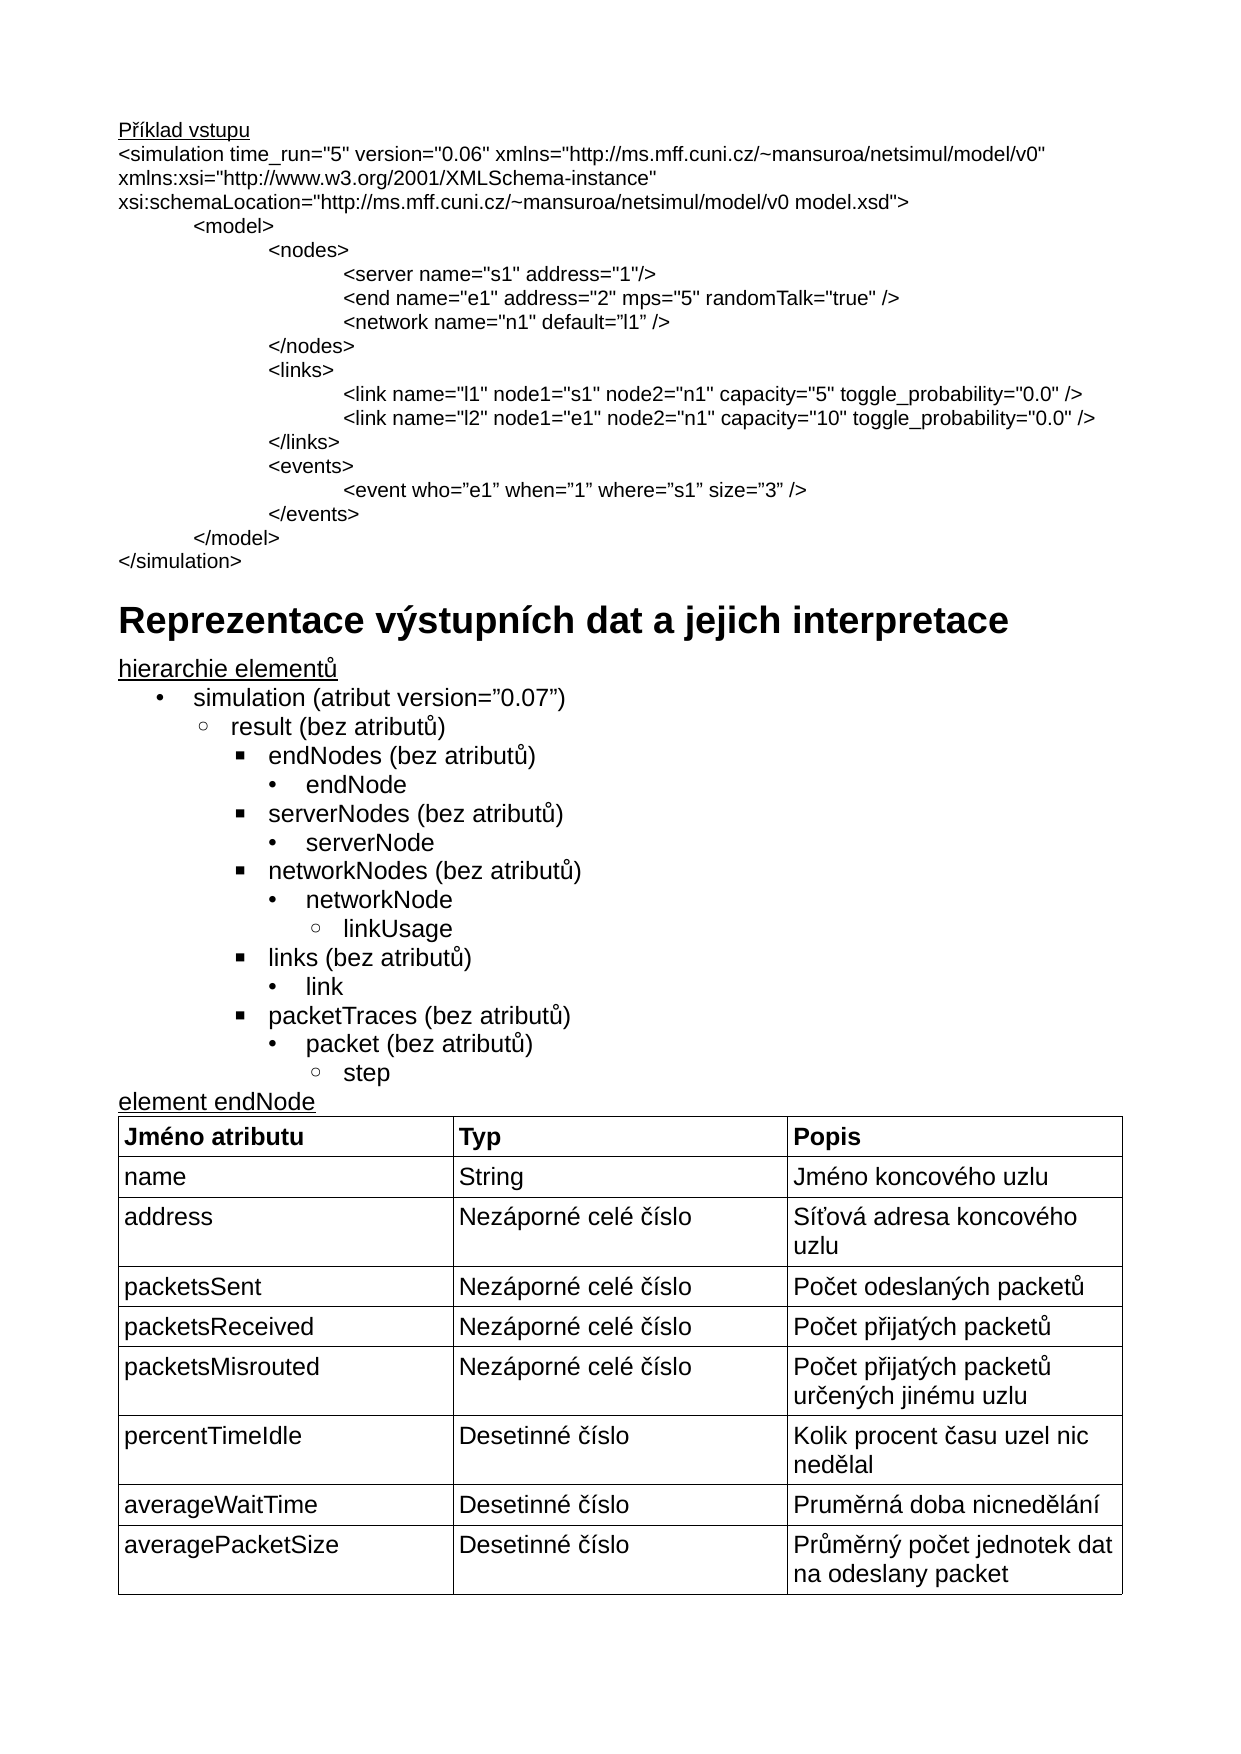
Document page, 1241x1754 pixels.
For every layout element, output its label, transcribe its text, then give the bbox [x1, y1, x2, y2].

table_cell Pruměrná doba nicnedělání [788, 1485, 1122, 1525]
table_cell percentTimeIdle [119, 1416, 453, 1484]
table_cell packetsSent [119, 1267, 453, 1306]
table_header Jméno atributu [119, 1117, 453, 1156]
table_cell Nezáporné celé číslo [454, 1347, 787, 1415]
list link [268, 972, 1122, 1001]
text <link name="l1" node1="s1" node2="n1" capacity="5" toggle_probability="0.0" /> [118, 382, 1122, 406]
list serverNode [268, 827, 1122, 856]
text <links> [118, 358, 1122, 382]
text <network name="n1" default=”l1” /> [118, 310, 1122, 334]
list serverNodes (bez atributů) [231, 799, 1122, 827]
table_cell averageWaitTime [119, 1485, 453, 1525]
text <simulation time_run="5" version="0.06" xmlns="http://ms.mff.cuni.cz/~mansuroa/netsimul/model/v0" xmlns:xsi="http://www.w3.org/2001/XMLSchema-instance" xsi:schemaLocation="http://ms.mff.cuni.cz/~mansuroa/netsimul/model/v0 model.xsd"> [118, 142, 1122, 214]
table_cell Kolik procent času uzel nic nedělal [788, 1416, 1122, 1484]
list networkNodes (bez atributů) [231, 856, 1122, 885]
table_cell Nezáporné celé číslo [454, 1198, 787, 1266]
text </simulation> [118, 549, 1122, 573]
table_cell Nezáporné celé číslo [454, 1307, 787, 1346]
table_cell packetsReceived [119, 1307, 453, 1346]
table_cell averagePacketSize [119, 1526, 453, 1594]
text <events> [118, 453, 1122, 477]
table_header Popis [788, 1117, 1122, 1156]
text </events> [118, 501, 1122, 525]
list networkNode [268, 885, 1122, 914]
table_header Typ [454, 1117, 787, 1156]
subtitle Reprezentace výstupních dat a jejich interpretace [118, 598, 1122, 642]
text </nodes> [118, 334, 1122, 358]
text <event who=”e1” when=”1” where=”s1” size=”3” /> [118, 477, 1122, 501]
text <model> [118, 214, 1122, 238]
table_cell Průměrný počet jednotek dat na odeslany packet [788, 1526, 1122, 1594]
list packet (bez atributů) [268, 1029, 1122, 1058]
list packetTraces (bez atributů) [231, 1001, 1122, 1029]
text <nodes> [118, 238, 1122, 262]
text Příklad vstupu [118, 118, 1122, 142]
table_cell Počet přijatých packetů určených jinému uzlu [788, 1347, 1122, 1415]
list endNodes (bez atributů) [231, 741, 1122, 770]
table_cell address [119, 1198, 453, 1266]
table_cell Desetinné číslo [454, 1416, 787, 1484]
list endNode [268, 770, 1122, 799]
text element endNode [118, 1087, 1122, 1116]
table_cell Počet odeslaných packetů [788, 1267, 1122, 1306]
text </model> [118, 525, 1122, 549]
table_cell Síťová adresa koncového uzlu [788, 1198, 1122, 1266]
table_cell Jméno koncového uzlu [788, 1157, 1122, 1197]
text <server name="s1" address="1"/> [118, 262, 1122, 286]
table_cell packetsMisrouted [119, 1347, 453, 1415]
text <link name="l2" node1="e1" node2="n1" capacity="10" toggle_probability="0.0" /> [118, 406, 1122, 429]
list linkUsage [306, 914, 1122, 943]
table_cell Nezáporné celé číslo [454, 1267, 787, 1306]
table_cell Desetinné číslo [454, 1485, 787, 1525]
text </links> [118, 429, 1122, 453]
list simulation (atribut version=”0.07”) [156, 683, 1122, 712]
list links (bez atributů) [231, 943, 1122, 972]
list result (bez atributů) [193, 712, 1122, 741]
text <end name="e1" address="2" mps="5" randomTalk="true" /> [118, 286, 1122, 310]
list step [306, 1058, 1122, 1087]
table_cell name [119, 1157, 453, 1197]
table_cell Desetinné číslo [454, 1526, 787, 1594]
text hierarchie elementů [118, 654, 1122, 683]
table_cell String [454, 1157, 787, 1197]
table_cell Počet přijatých packetů [788, 1307, 1122, 1346]
